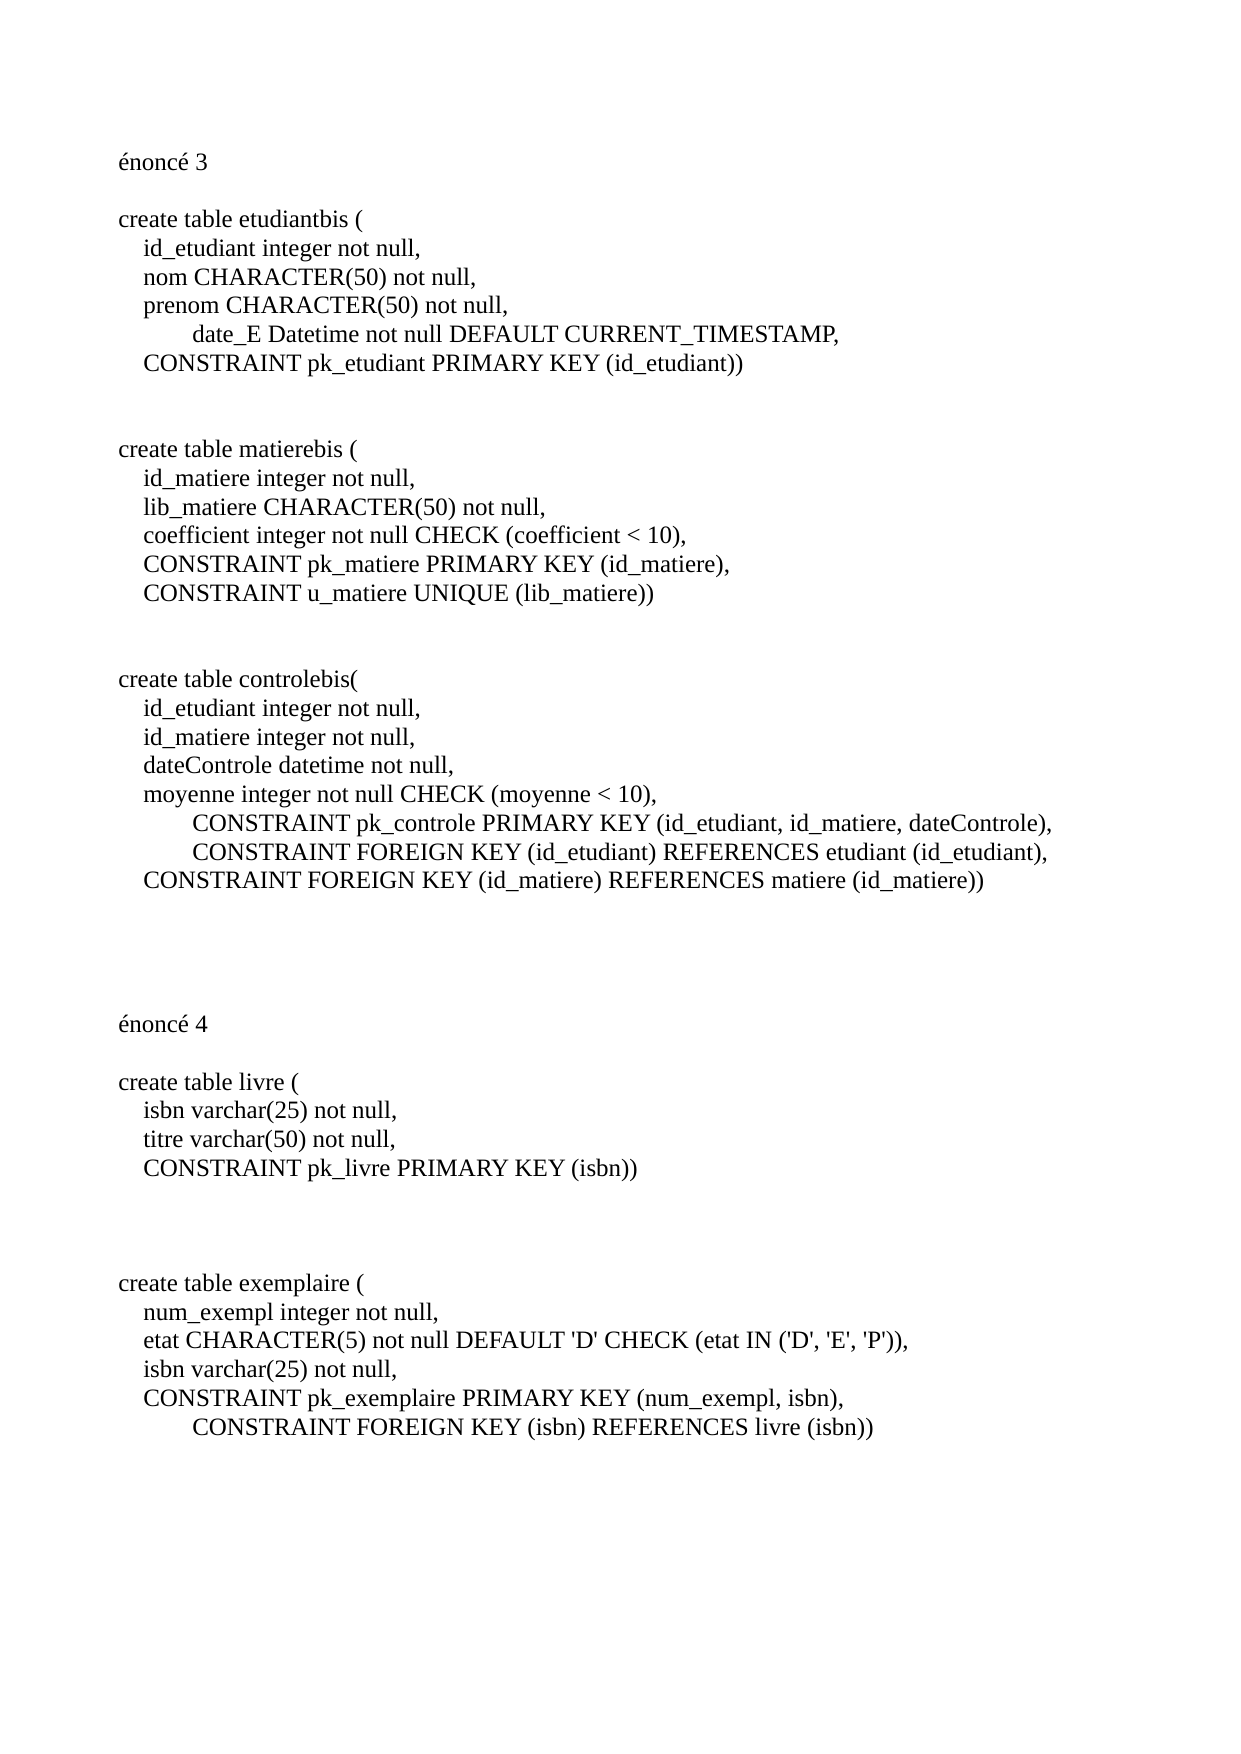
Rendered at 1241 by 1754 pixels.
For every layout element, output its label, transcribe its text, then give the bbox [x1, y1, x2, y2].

text CONSTRAINT pk_etudiant PRIMARY KEY (id_etudiant)) [118, 348, 1122, 377]
text num_exempl integer not null, [118, 1297, 1122, 1326]
text create table matierebis ( [118, 434, 1122, 463]
text nom CHARACTER(50) not null, [118, 262, 1122, 291]
text dateControle datetime not null, [118, 751, 1122, 779]
text id_etudiant integer not null, [118, 233, 1122, 262]
text isbn varchar(25) not null, [118, 1096, 1122, 1124]
text prenom CHARACTER(50) not null, [118, 291, 1122, 319]
text CONSTRAINT u_matiere UNIQUE (lib_matiere)) [118, 578, 1122, 607]
text date_E Datetime not null DEFAULT CURRENT_TIMESTAMP, [118, 319, 1122, 348]
text create table controlebis( [118, 664, 1122, 693]
text CONSTRAINT FOREIGN KEY (isbn) REFERENCES livre (isbn)) [118, 1412, 1122, 1441]
text id_matiere integer not null, [118, 722, 1122, 751]
text CONSTRAINT pk_controle PRIMARY KEY (id_etudiant, id_matiere, dateControle), [118, 808, 1122, 837]
text énoncé 4 [118, 1009, 1122, 1038]
text moyenne integer not null CHECK (moyenne < 10), [118, 779, 1122, 808]
text isbn varchar(25) not null, [118, 1354, 1122, 1383]
text CONSTRAINT FOREIGN KEY (id_etudiant) REFERENCES etudiant (id_etudiant), [118, 837, 1122, 866]
text CONSTRAINT pk_livre PRIMARY KEY (isbn)) [118, 1153, 1122, 1182]
text CONSTRAINT FOREIGN KEY (id_matiere) REFERENCES matiere (id_matiere)) [118, 866, 1122, 894]
text CONSTRAINT pk_matiere PRIMARY KEY (id_matiere), [118, 549, 1122, 578]
text CONSTRAINT pk_exemplaire PRIMARY KEY (num_exempl, isbn), [118, 1383, 1122, 1412]
text id_matiere integer not null, [118, 463, 1122, 492]
text etat CHARACTER(5) not null DEFAULT 'D' CHECK (etat IN ('D', 'E', 'P')), [118, 1326, 1122, 1354]
text create table exemplaire ( [118, 1268, 1122, 1297]
text coefficient integer not null CHECK (coefficient < 10), [118, 521, 1122, 549]
text create table etudiantbis ( [118, 204, 1122, 233]
text titre varchar(50) not null, [118, 1124, 1122, 1153]
text énoncé 3 [118, 147, 1122, 176]
text lib_matiere CHARACTER(50) not null, [118, 492, 1122, 521]
text id_etudiant integer not null, [118, 693, 1122, 722]
text create table livre ( [118, 1067, 1122, 1096]
